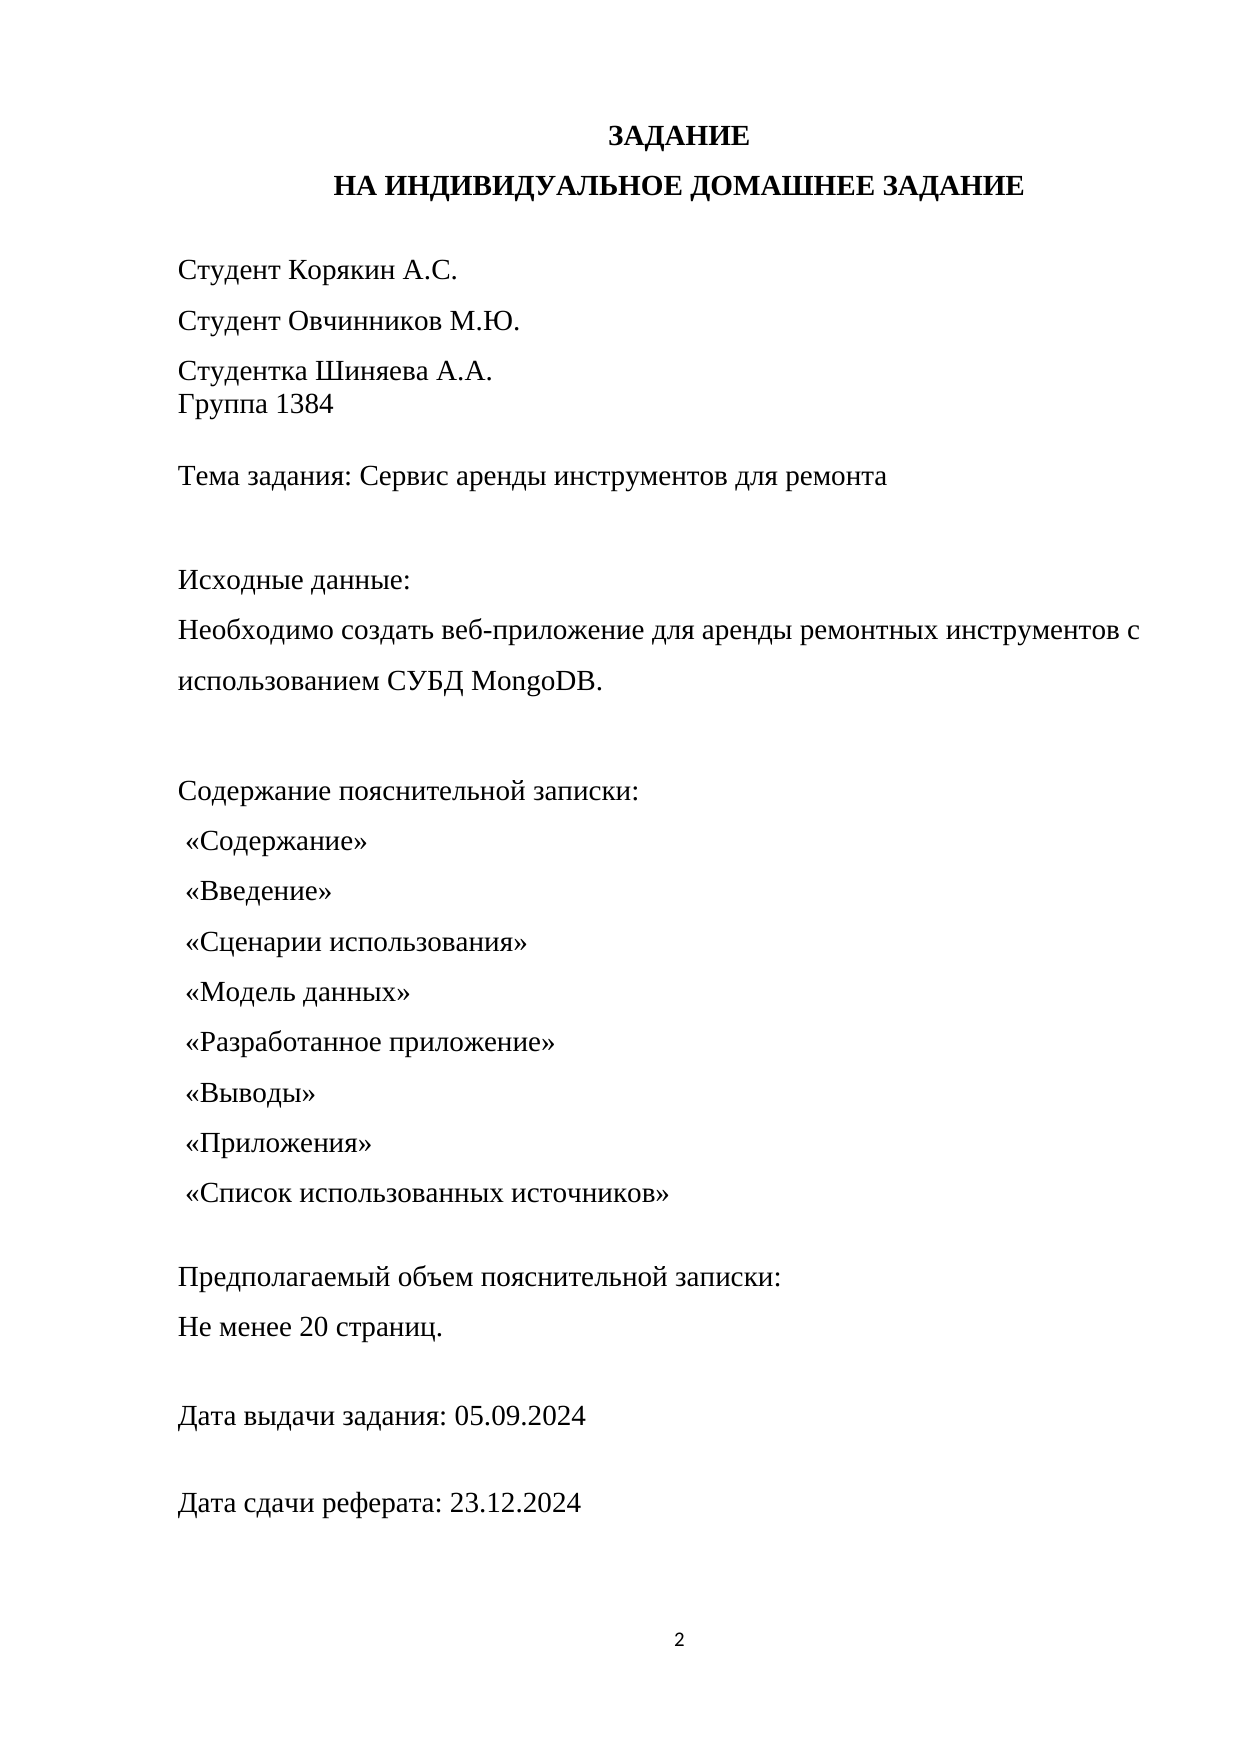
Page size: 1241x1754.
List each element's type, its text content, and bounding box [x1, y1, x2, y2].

table_cell Предполагаемый объем пояснительной записки: Не менее 20 страниц. [166, 1259, 1192, 1398]
table_cell Дата сдачи реферата: 23.12.2024 [166, 1486, 1192, 1572]
text ЗАДАНИЕ [177, 118, 1181, 152]
table_cell Содержание пояснительной записки: «Содержание» «Введение» «Сценарии использования» «Модель данных» «Разработанное приложение» «Выводы» «Приложения» «Список использованных источников» [166, 773, 1192, 1259]
table_cell Исходные данные: Необходимо создать веб-приложение для аренды ремонтных инструментов с использованием СУБД MongoDB. [166, 562, 1192, 773]
text НА ИНДИВИДУАЛЬНОЕ ДОМАШНЕЕ ЗАДАНИЕ [177, 168, 1181, 202]
table_header Студент Корякин А.С. Студент Овчинников М.Ю. Студентка Шиняева А.А. [166, 252, 1192, 386]
table_cell Тема задания: Сервис аренды инструментов для ремонта [166, 458, 1192, 562]
table_cell Дата выдачи задания: 05.09.2024 [166, 1398, 1192, 1486]
table_cell Группа 1384 [166, 386, 1192, 458]
